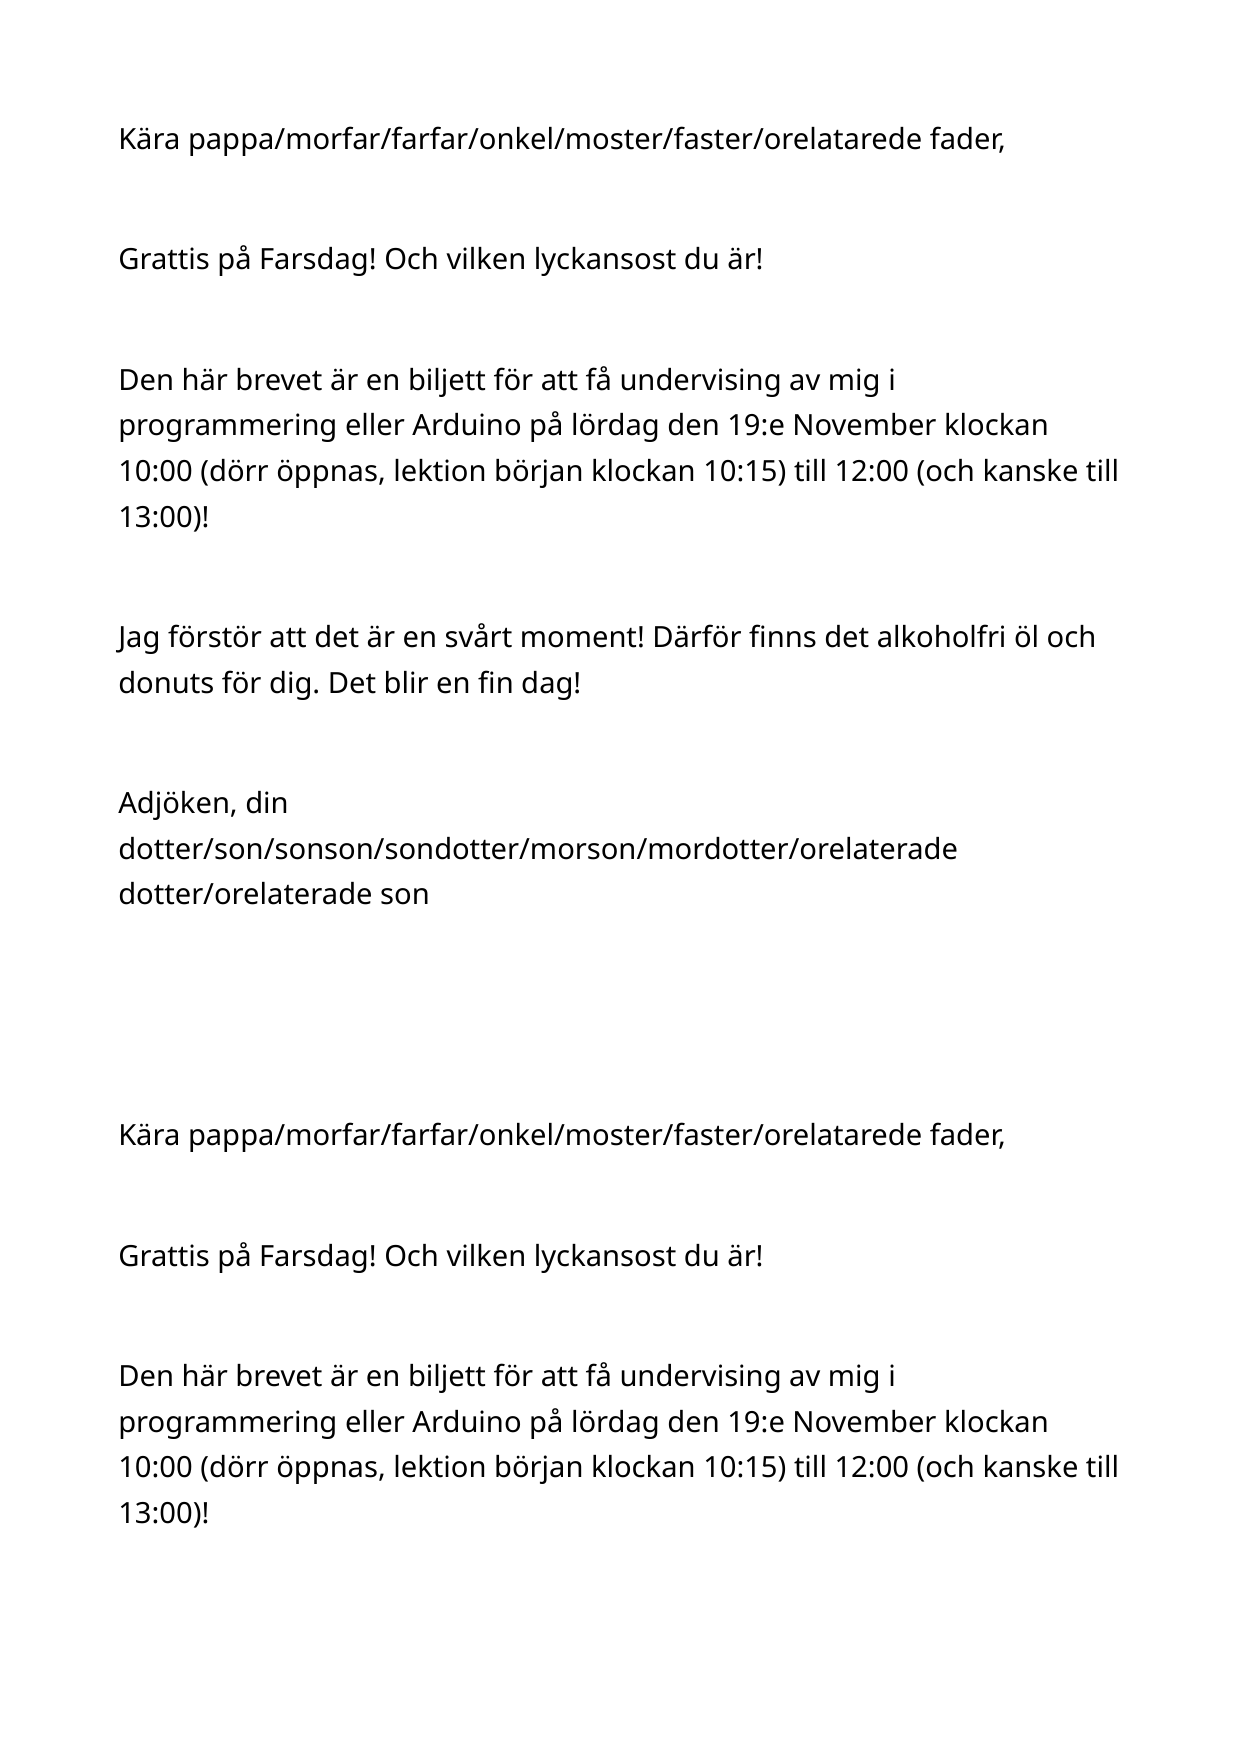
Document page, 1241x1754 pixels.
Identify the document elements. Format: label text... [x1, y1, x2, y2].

text Kära pappa/morfar/farfar/onkel/moster/faster/orelatarede fader, [118, 1114, 1122, 1154]
text Den här brevet är en biljett för att få undervising av mig i programmering eller Arduino på lördag den 19:e November klockan 10:00 (dörr öppnas, lektion början klockan 10:15) till 12:00 (och kanske till 13:00)! [118, 359, 1122, 536]
text Jag förstör att det är en svårt moment! Därför finns det alkoholfri öl och donuts för dig. Det blir en fin dag! [118, 616, 1122, 702]
text Kära pappa/morfar/farfar/onkel/moster/faster/orelatarede fader, [118, 118, 1122, 158]
text Den här brevet är en biljett för att få undervising av mig i programmering eller Arduino på lördag den 19:e November klockan 10:00 (dörr öppnas, lektion början klockan 10:15) till 12:00 (och kanske till 13:00)! [118, 1355, 1122, 1532]
text Grattis på Farsdag! Och vilken lyckansost du är! [118, 238, 1122, 278]
text Grattis på Farsdag! Och vilken lyckansost du är! [118, 1235, 1122, 1274]
text Adjöken, din dotter/son/sonson/sondotter/morson/mordotter/orelaterade dotter/orelaterade son [118, 782, 1122, 913]
